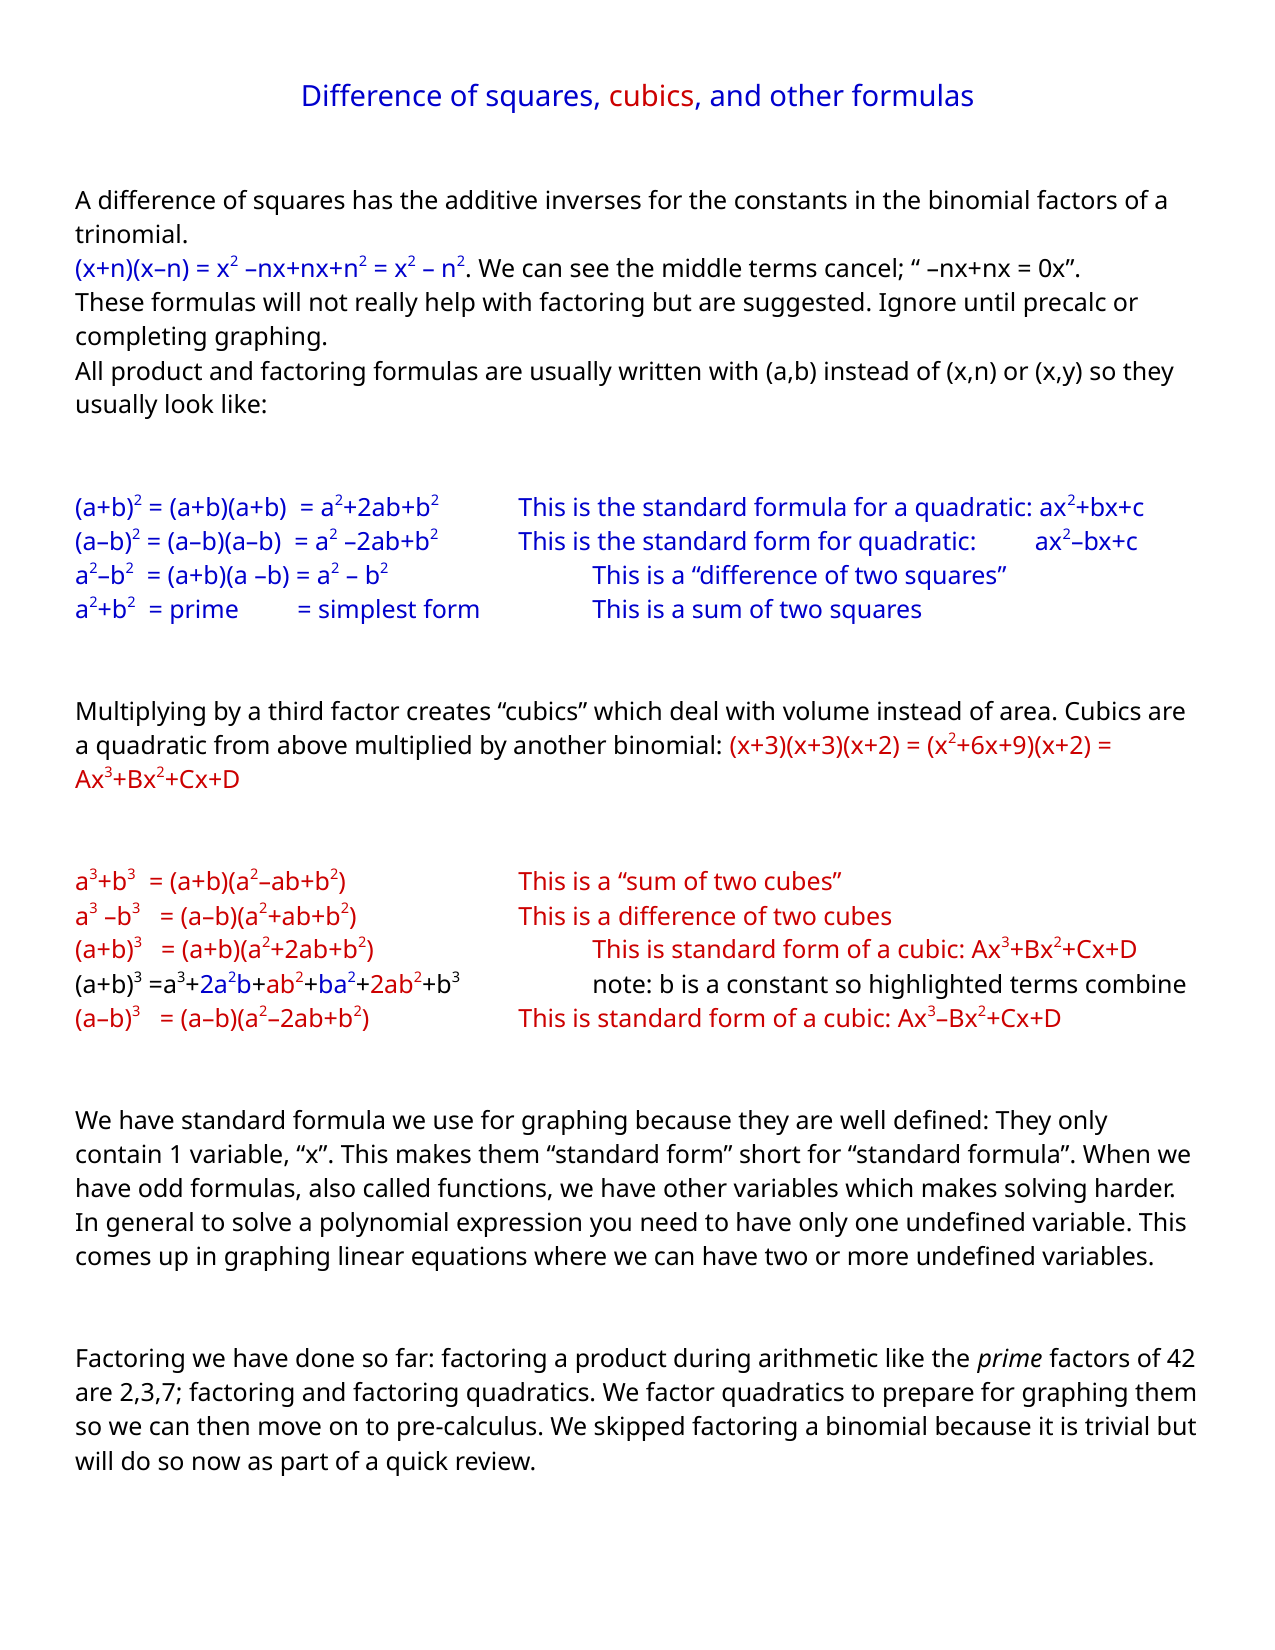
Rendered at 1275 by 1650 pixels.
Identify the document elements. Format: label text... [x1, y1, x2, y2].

text These formulas will not really help with factoring but are suggested. Ignore until precalc or completing graphing. [75, 285, 1200, 353]
text Multiplying by a third factor creates “cubics” which deal with volume instead of area. Cubics are a quadratic from above multiplied by another binomial: (x+3)(x+3)(x+2) = (x2+6x+9)(x+2) = Ax3+Bx2+Cx+D [75, 694, 1200, 796]
text A difference of squares has the additive inverses for the constants in the binomial factors of a trinomial. [75, 183, 1200, 251]
text a2–b2 = (a+b)(a –b) = a2 – b2 This is a “difference of two squares” [75, 557, 1200, 592]
text (x+n)(x–n) = x2 –nx+nx+n2 = x2 – n2. We can see the middle terms cancel; “ –nx+nx = 0x”. [75, 251, 1200, 285]
text a3 –b3 = (a–b)(a2+ab+b2) This is a difference of two cubes [75, 898, 1200, 932]
text (a+b)3 =a3+2a2b+ab2+ba2+2ab2+b3 note: b is a constant so highlighted terms combine [75, 966, 1200, 1000]
text a2+b2 = prime = simplest form This is a sum of two squares [75, 592, 1200, 626]
text (a–b)2 = (a–b)(a–b) = a2 –2ab+b2 This is the standard form for quadratic: ax2–bx+c [75, 523, 1200, 557]
text Factoring we have done so far: factoring a product during arithmetic like the prime factors of 42 are 2,3,7; factoring and factoring quadratics. We factor quadratics to prepare for graphing them so we can then move on to pre-calculus. We skipped factoring a binomial because it is trivial but will do so now as part of a quick review. [75, 1341, 1200, 1477]
text a3+b3 = (a+b)(a2–ab+b2) This is a “sum of two cubes” [75, 864, 1200, 898]
text All product and factoring formulas are usually written with (a,b) instead of (x,n) or (x,y) so they usually look like: [75, 353, 1200, 421]
text (a+b)2 = (a+b)(a+b) = a2+2ab+b2 This is the standard formula for a quadratic: ax2+bx+c [75, 489, 1200, 523]
text (a+b)3 = (a+b)(a2+2ab+b2) This is standard form of a cubic: Ax3+Bx2+Cx+D [75, 932, 1200, 966]
text (a–b)3 = (a–b)(a2–2ab+b2) This is standard form of a cubic: Ax3–Bx2+Cx+D [75, 1000, 1200, 1034]
text We have standard formula we use for graphing because they are well defined: They only contain 1 variable, “x”. This makes them “standard form” short for “standard formula”. When we have odd formulas, also called functions, we have other variables which makes solving harder. In general to solve a polynomial expression you need to have only one undefined variable. This comes up in graphing linear equations where we can have two or more undefined variables. [75, 1102, 1200, 1273]
text Difference of squares, cubics, and other formulas [75, 75, 1200, 115]
